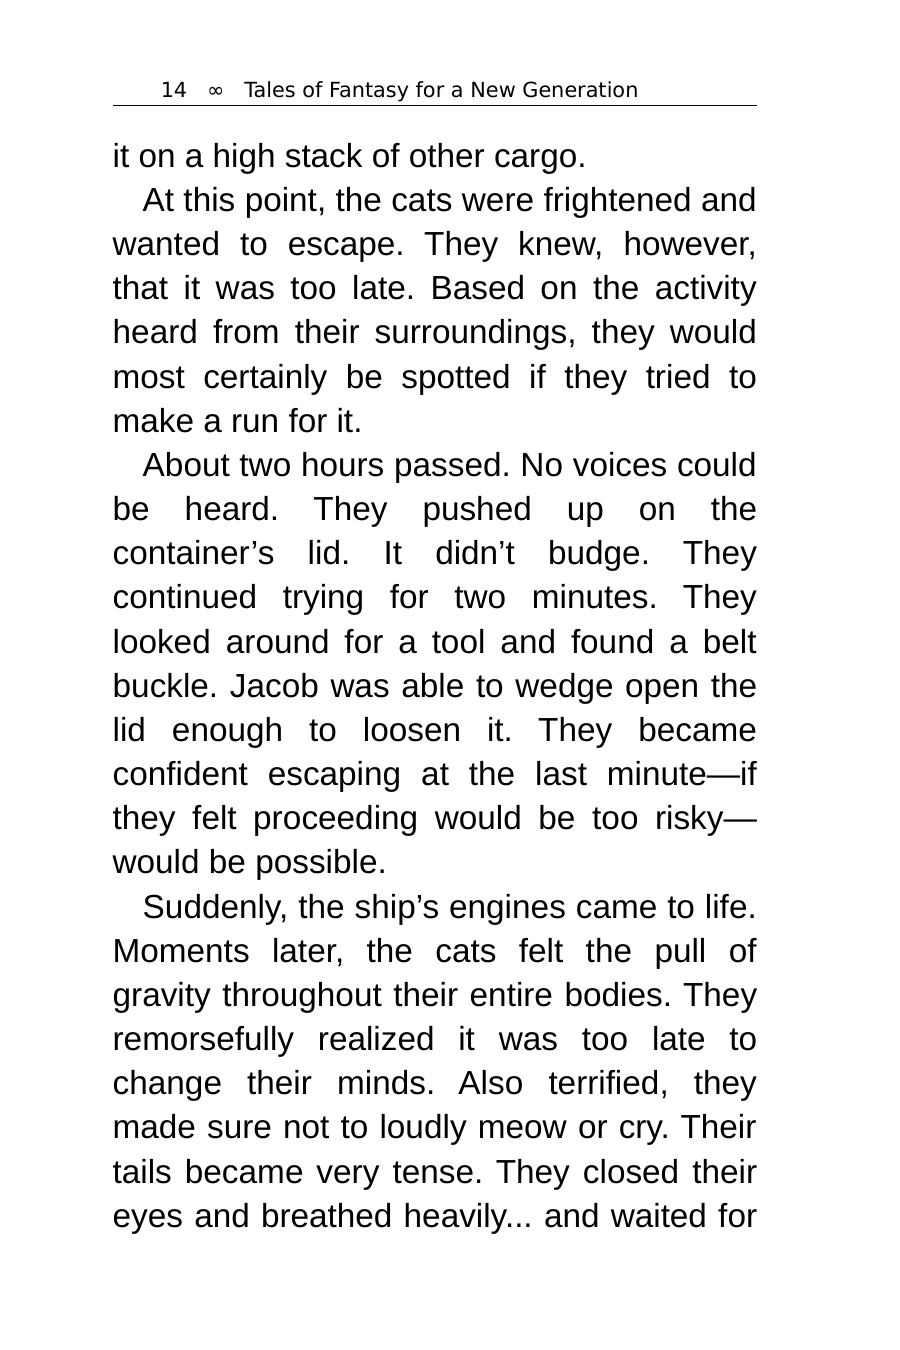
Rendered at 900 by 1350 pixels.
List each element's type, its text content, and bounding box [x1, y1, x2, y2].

text At this point, the cats were frightened and wanted to escape. They knew, however, that it was too late. Based on the activity heard from their surroundings, they would most certainly be spotted if they tried to make a run for it. [112, 180, 757, 439]
text it on a high stack of other cargo. [112, 136, 757, 174]
text About two hours passed. No voices could be heard. They pushed up on the container’s lid. It didn’t budge. They continued trying for two minutes. They looked around for a tool and found a belt buckle. Jacob was able to wedge open the lid enough to loosen it. They became confident escaping at the last minute—if they felt proceeding would be too risky—would be possible. [112, 445, 757, 881]
text Suddenly, the ship’s engines came to life. Moments later, the cats felt the pull of gravity throughout their entire bodies. They remorsefully realized it was too late to change their minds. Also terrified, they made sure not to loudly meow or cry. Their tails became very tense. They closed their eyes and breathed heavily... and waited for [112, 887, 757, 1234]
